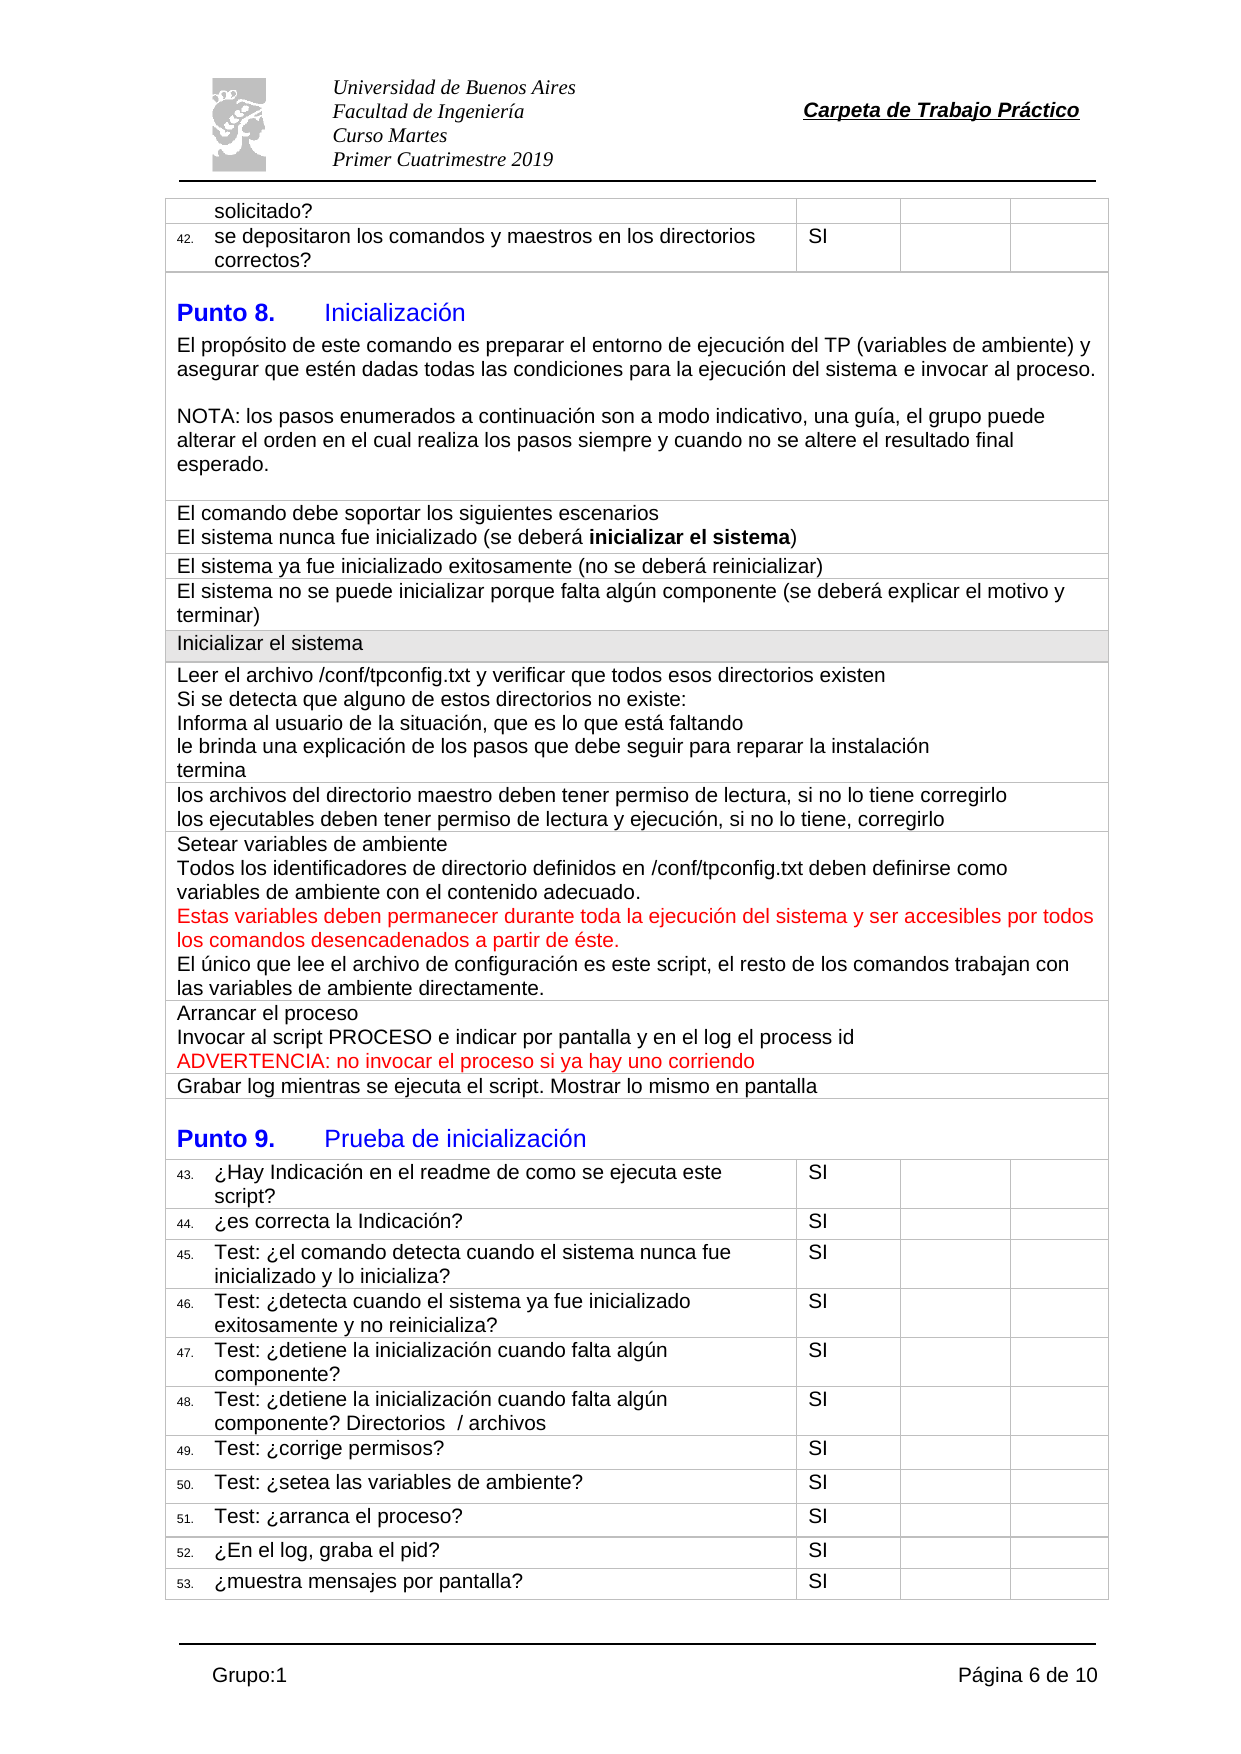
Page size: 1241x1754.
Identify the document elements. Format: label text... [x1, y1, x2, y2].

table_cell SI [797, 1538, 900, 1568]
table_cell Inicializar el sistema [166, 631, 1108, 661]
table_cell SI [797, 1387, 900, 1435]
table_cell [1011, 1209, 1108, 1239]
table_cell ¿muestra mensajes por pantalla? [166, 1569, 796, 1599]
table_cell Arrancar el proceso Invocar al script PROCESO e indicar por pantalla y en el log el process id ADVERTENCIA: no invocar el proceso si ya hay uno corriendo [166, 1001, 1108, 1073]
table_cell [901, 1504, 1010, 1536]
table_cell El comando debe soportar los siguientes escenarios El sistema nunca fue inicializado (se deberá inicializar el sistema) [166, 501, 1108, 553]
table_cell [901, 1209, 1010, 1239]
table_cell Leer el archivo /conf/tpconfig.txt y verificar que todos esos directorios existen Si se detecta que alguno de estos directorios no existe: Informa al usuario de la situación, que es lo que está faltando le brinda una explicación de los pasos que debe seguir para reparar la instalación termina [166, 663, 1108, 782]
table_cell SI [797, 1289, 900, 1337]
table_cell se depositaron los comandos y maestros en los directorios correctos? [166, 224, 796, 271]
table_cell SI [797, 1160, 900, 1208]
table_cell [1011, 1289, 1108, 1337]
table_cell Test: ¿detiene la inicialización cuando falta algún componente? Directorios / archivos [166, 1387, 796, 1435]
table_cell [1011, 1504, 1108, 1536]
picture [210, 75, 273, 174]
table_cell SI [797, 1338, 900, 1386]
table_cell Test: ¿detiene la inicialización cuando falta algún componente? [166, 1338, 796, 1386]
table_cell [1011, 224, 1108, 271]
table_cell Setear variables de ambiente Todos los identificadores de directorio definidos en /conf/tpconfig.txt deben definirse como variables de ambiente con el contenido adecuado. Estas variables deben permanecer durante toda la ejecución del sistema y ser accesibles por todos los comandos desencadenados a partir de éste. El único que lee el archivo de configuración es este script, el resto de los comandos trabajan con las variables de ambiente directamente. [166, 832, 1108, 1000]
table_cell [901, 1289, 1010, 1337]
table_cell Test: ¿corrige permisos? [166, 1436, 796, 1469]
table_cell SI [797, 1470, 900, 1503]
table_cell Prueba de inicialización [166, 1099, 1108, 1159]
table_cell [901, 199, 1010, 222]
table_cell [901, 1240, 1010, 1288]
table_cell [1011, 1470, 1108, 1503]
table_cell [1011, 1338, 1108, 1386]
table_cell ¿Hay Indicación en el readme de como se ejecuta este script? [166, 1160, 796, 1208]
table_cell [1011, 1436, 1108, 1469]
table_cell ¿En el log, graba el pid? [166, 1538, 796, 1568]
table_cell El sistema ya fue inicializado exitosamente (no se deberá reinicializar) [166, 554, 1108, 578]
table_cell SI [797, 1209, 900, 1239]
table_cell [901, 224, 1010, 271]
table_cell [1011, 1538, 1108, 1568]
table_cell [1011, 1387, 1108, 1435]
table_cell [1011, 1240, 1108, 1288]
table_cell Test: ¿el comando detecta cuando el sistema nunca fue inicializado y lo inicializa? [166, 1240, 796, 1288]
table_cell [797, 199, 900, 222]
table_cell [901, 1436, 1010, 1469]
table_cell [1011, 199, 1108, 222]
table_cell SI [797, 1504, 900, 1536]
table_cell [901, 1338, 1010, 1386]
table_cell [1011, 1569, 1108, 1599]
table_cell ¿Se crea el archivo de configuración con el contenido solicitado? [166, 199, 796, 222]
table_cell Test: ¿arranca el proceso? [166, 1504, 796, 1536]
table_cell [901, 1160, 1010, 1208]
table_cell Test: ¿detecta cuando el sistema ya fue inicializado exitosamente y no reinicializa? [166, 1289, 796, 1337]
table_cell [1011, 1160, 1108, 1208]
table_cell El sistema no se puede inicializar porque falta algún componente (se deberá explicar el motivo y terminar) [166, 579, 1108, 630]
table_cell [901, 1470, 1010, 1503]
table_cell [901, 1387, 1010, 1435]
table_cell SI [797, 1436, 900, 1469]
table_cell Test: ¿setea las variables de ambiente? [166, 1470, 796, 1503]
table_cell ¿es correcta la Indicación? [166, 1209, 796, 1239]
table_cell Grabar log mientras se ejecuta el script. Mostrar lo mismo en pantalla [166, 1074, 1108, 1098]
table_cell SI [797, 224, 900, 271]
table_cell SI [797, 1240, 900, 1288]
table_cell los archivos del directorio maestro deben tener permiso de lectura, si no lo tiene corregirlo los ejecutables deben tener permiso de lectura y ejecución, si no lo tiene, corregirlo [166, 783, 1108, 831]
table_cell SI [797, 1569, 900, 1599]
table_cell [901, 1569, 1010, 1599]
table_cell [901, 1538, 1010, 1568]
table_cell Inicialización El propósito de este comando es preparar el entorno de ejecución del TP (variables de ambiente) y asegurar que estén dadas todas las condiciones para la ejecución del sistema e invocar al proceso. NOTA: los pasos enumerados a continuación son a modo indicativo, una guía, el grupo puede alterar el orden en el cual realiza los pasos siempre y cuando no se altere el resultado final esperado. [166, 273, 1108, 500]
